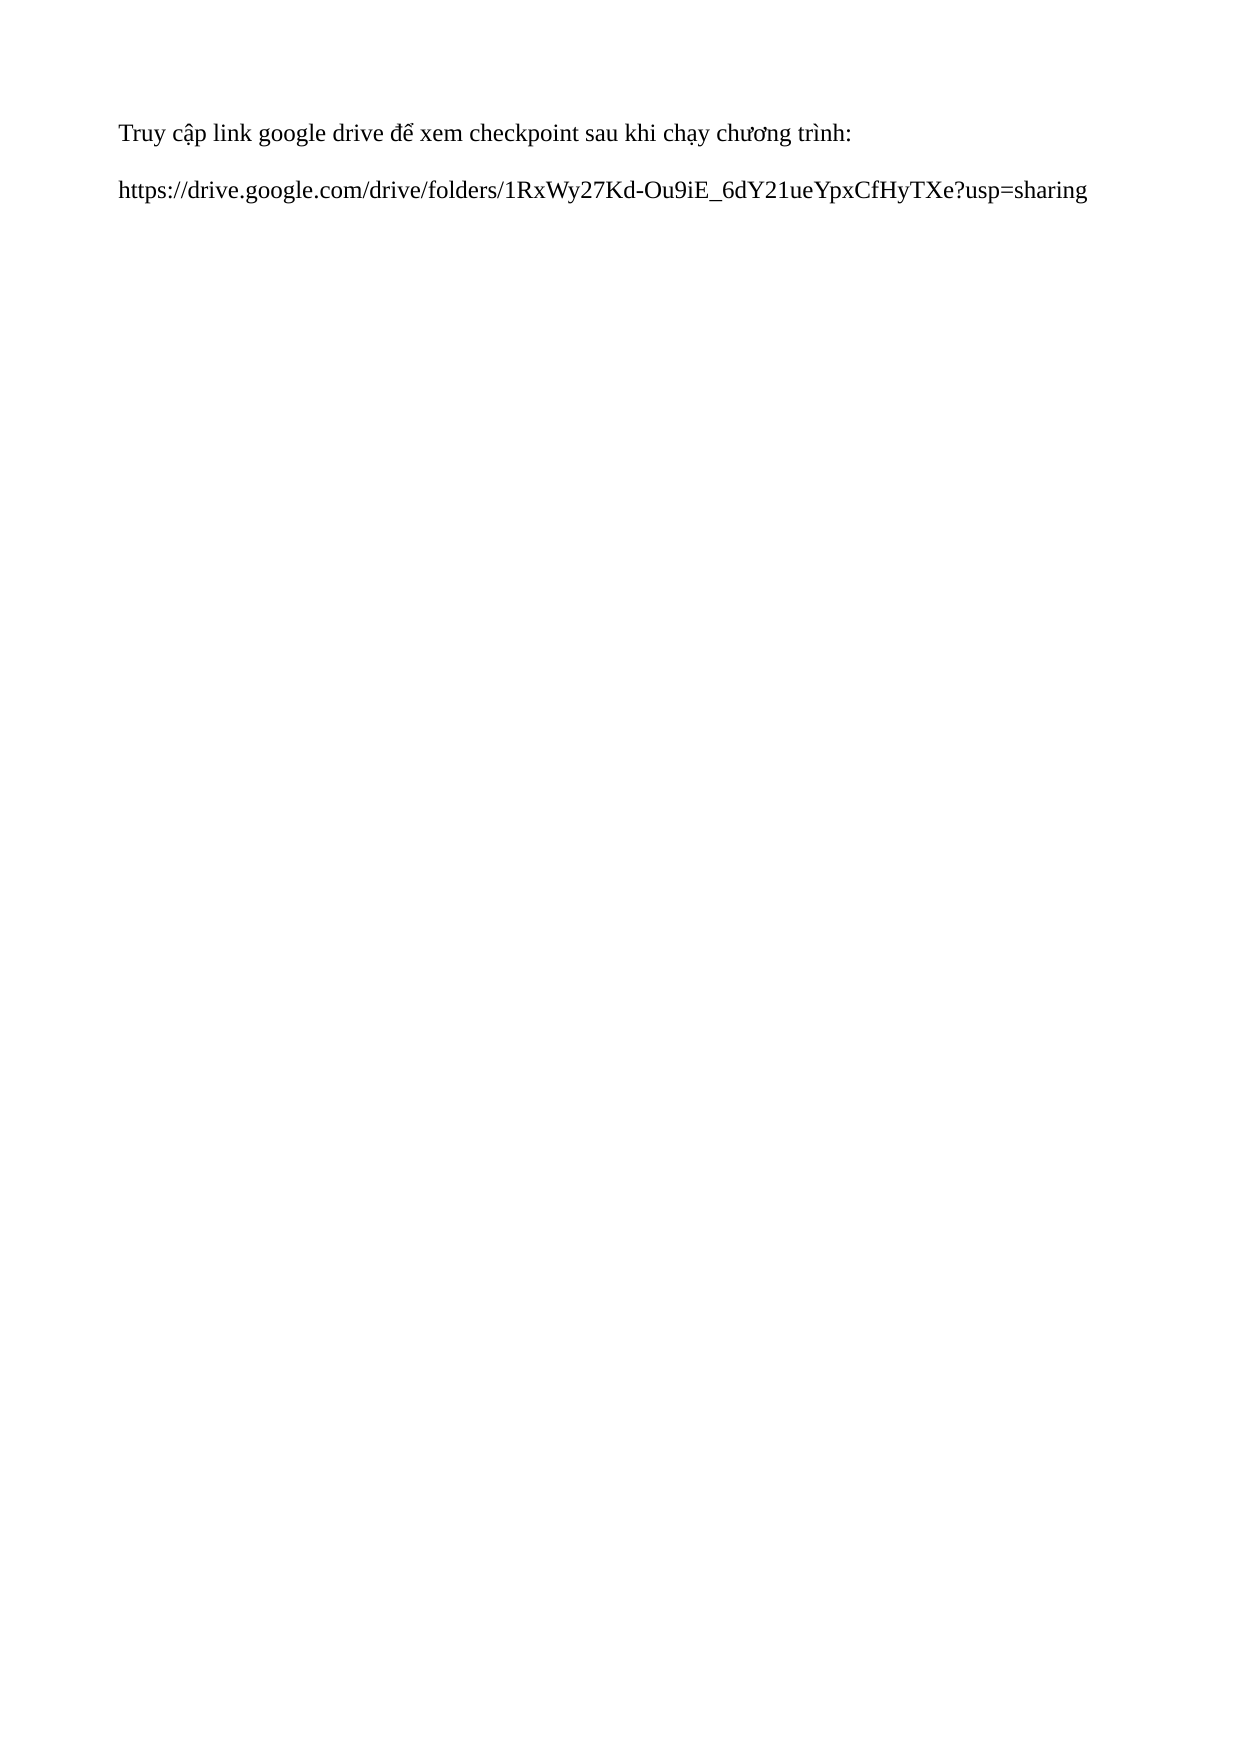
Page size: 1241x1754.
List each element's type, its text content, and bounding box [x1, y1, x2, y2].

text Truy cập link google drive để xem checkpoint sau khi chạy chương trình: [118, 118, 1122, 147]
text https://drive.google.com/drive/folders/1RxWy27Kd-Ou9iE_6dY21ueYpxCfHyTXe?usp=sharing [118, 176, 1122, 204]
